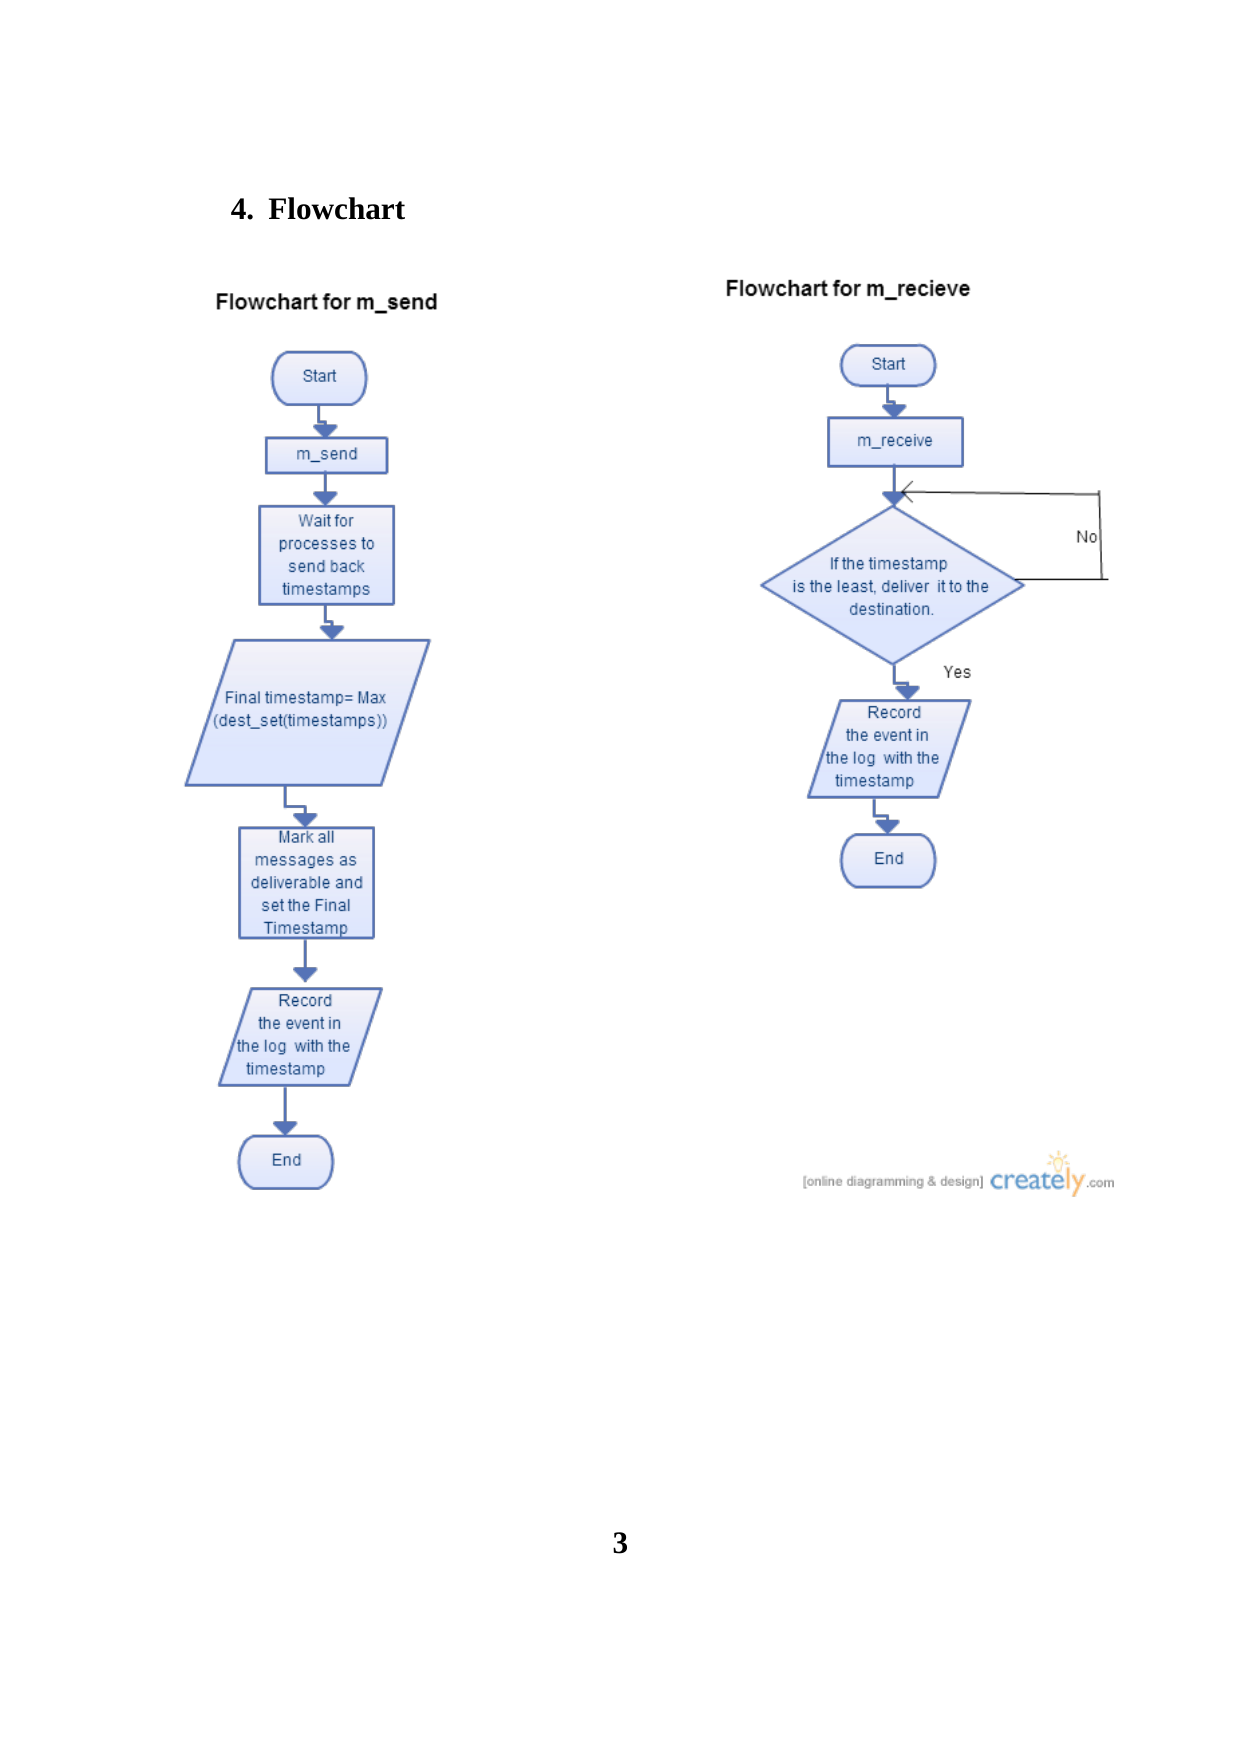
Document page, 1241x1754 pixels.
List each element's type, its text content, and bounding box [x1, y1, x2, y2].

text 3 [118, 1525, 1122, 1561]
list Flowchart [231, 190, 1122, 226]
picture [118, 264, 1122, 1202]
